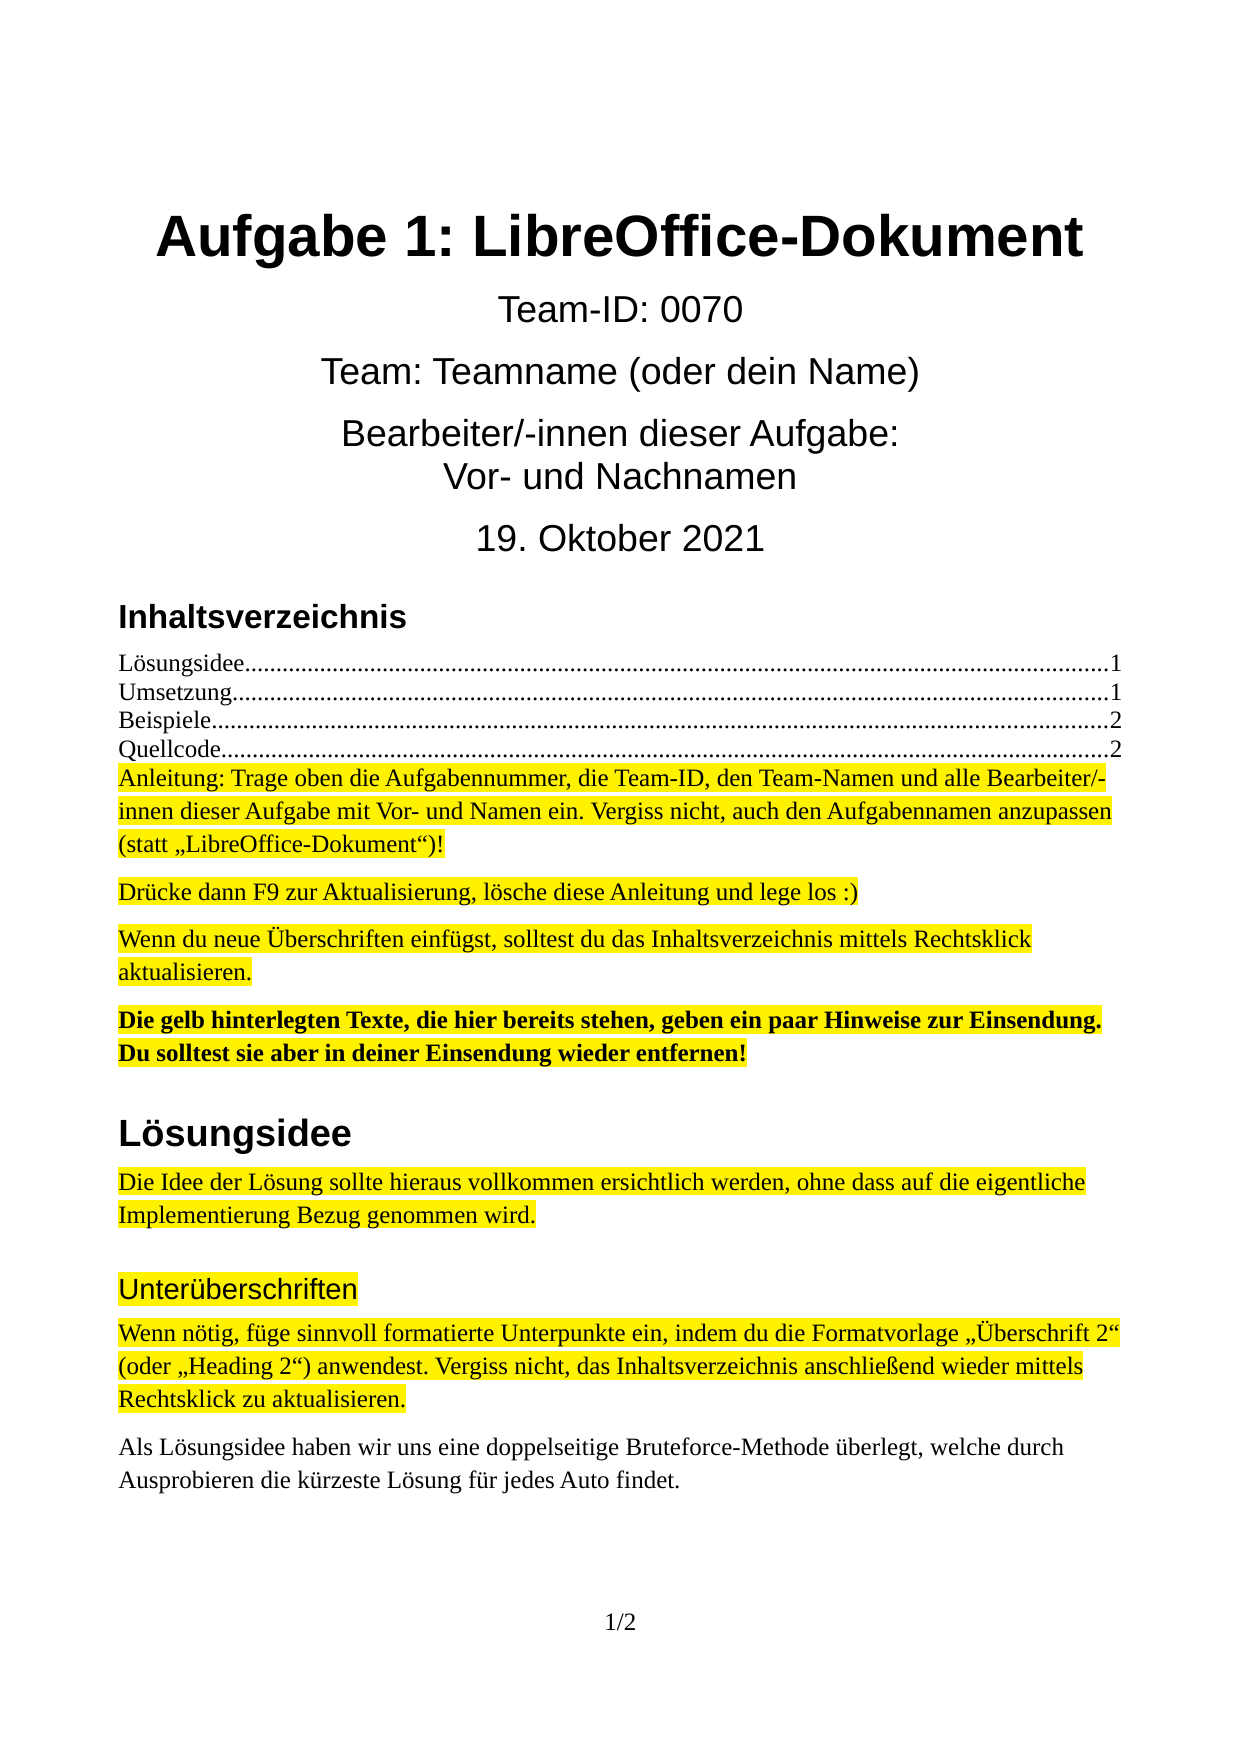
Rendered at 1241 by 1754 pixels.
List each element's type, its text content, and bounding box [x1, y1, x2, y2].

text Wenn nötig, füge sinnvoll formatierte Unterpunkte ein, indem du die Formatvorlage „Überschrift 2“ (oder „Heading 2“) anwendest. Vergiss nicht, das Inhaltsverzeichnis anschließend wieder mittels Rechtsklick zu aktualisieren. [118, 1318, 1122, 1413]
title Aufgabe 1: LibreOffice-Dokument [118, 202, 1122, 269]
text Anleitung: Trage oben die Aufgabennummer, die Team-ID, den Team-Namen und alle Bearbeiter/-innen dieser Aufgabe mit Vor- und Namen ein. Vergiss nicht, auch den Aufgabennamen anzupassen (statt „LibreOffice-Dokument“)! [118, 763, 1122, 858]
text Wenn du neue Überschriften einfügst, solltest du das Inhaltsverzeichnis mittels Rechtsklick aktualisieren. [118, 924, 1122, 986]
text Die Idee der Lösung sollte hieraus vollkommen ersichtlich werden, ohne dass auf die eigentliche Implementierung Bezug genommen wird. [118, 1167, 1122, 1228]
subtitle Bearbeiter/-innen dieser Aufgabe: Vor- und Nachnamen [118, 411, 1122, 498]
subtitle Inhaltsverzeichnis [118, 597, 1122, 636]
subtitle Team: Teamname (oder dein Name) [118, 349, 1122, 393]
subtitle Team-ID: 0070 [118, 288, 1122, 331]
subtitle 19. Oktober 2021 [118, 516, 1122, 559]
text Als Lösungsidee haben wir uns eine doppelseitige Bruteforce-Methode überlegt, welche durch Ausprobieren die kürzeste Lösung für jedes Auto findet. [118, 1432, 1122, 1494]
text Quellcode 2 [118, 734, 1122, 763]
text Drücke dann F9 zur Aktualisierung, lösche diese Anleitung und lege los :) [118, 877, 1122, 905]
subtitle Unterüberschriften [118, 1272, 1122, 1306]
text Lösungsidee 1 [118, 648, 1122, 677]
text Die gelb hinterlegten Texte, die hier bereits stehen, geben ein paar Hinweise zur Einsendung. Du solltest sie aber in deiner Einsendung wieder entfernen! [118, 1005, 1122, 1067]
text Umsetzung 1 [118, 677, 1122, 706]
subtitle Lösungsidee [118, 1111, 1122, 1154]
text Beispiele 2 [118, 706, 1122, 734]
